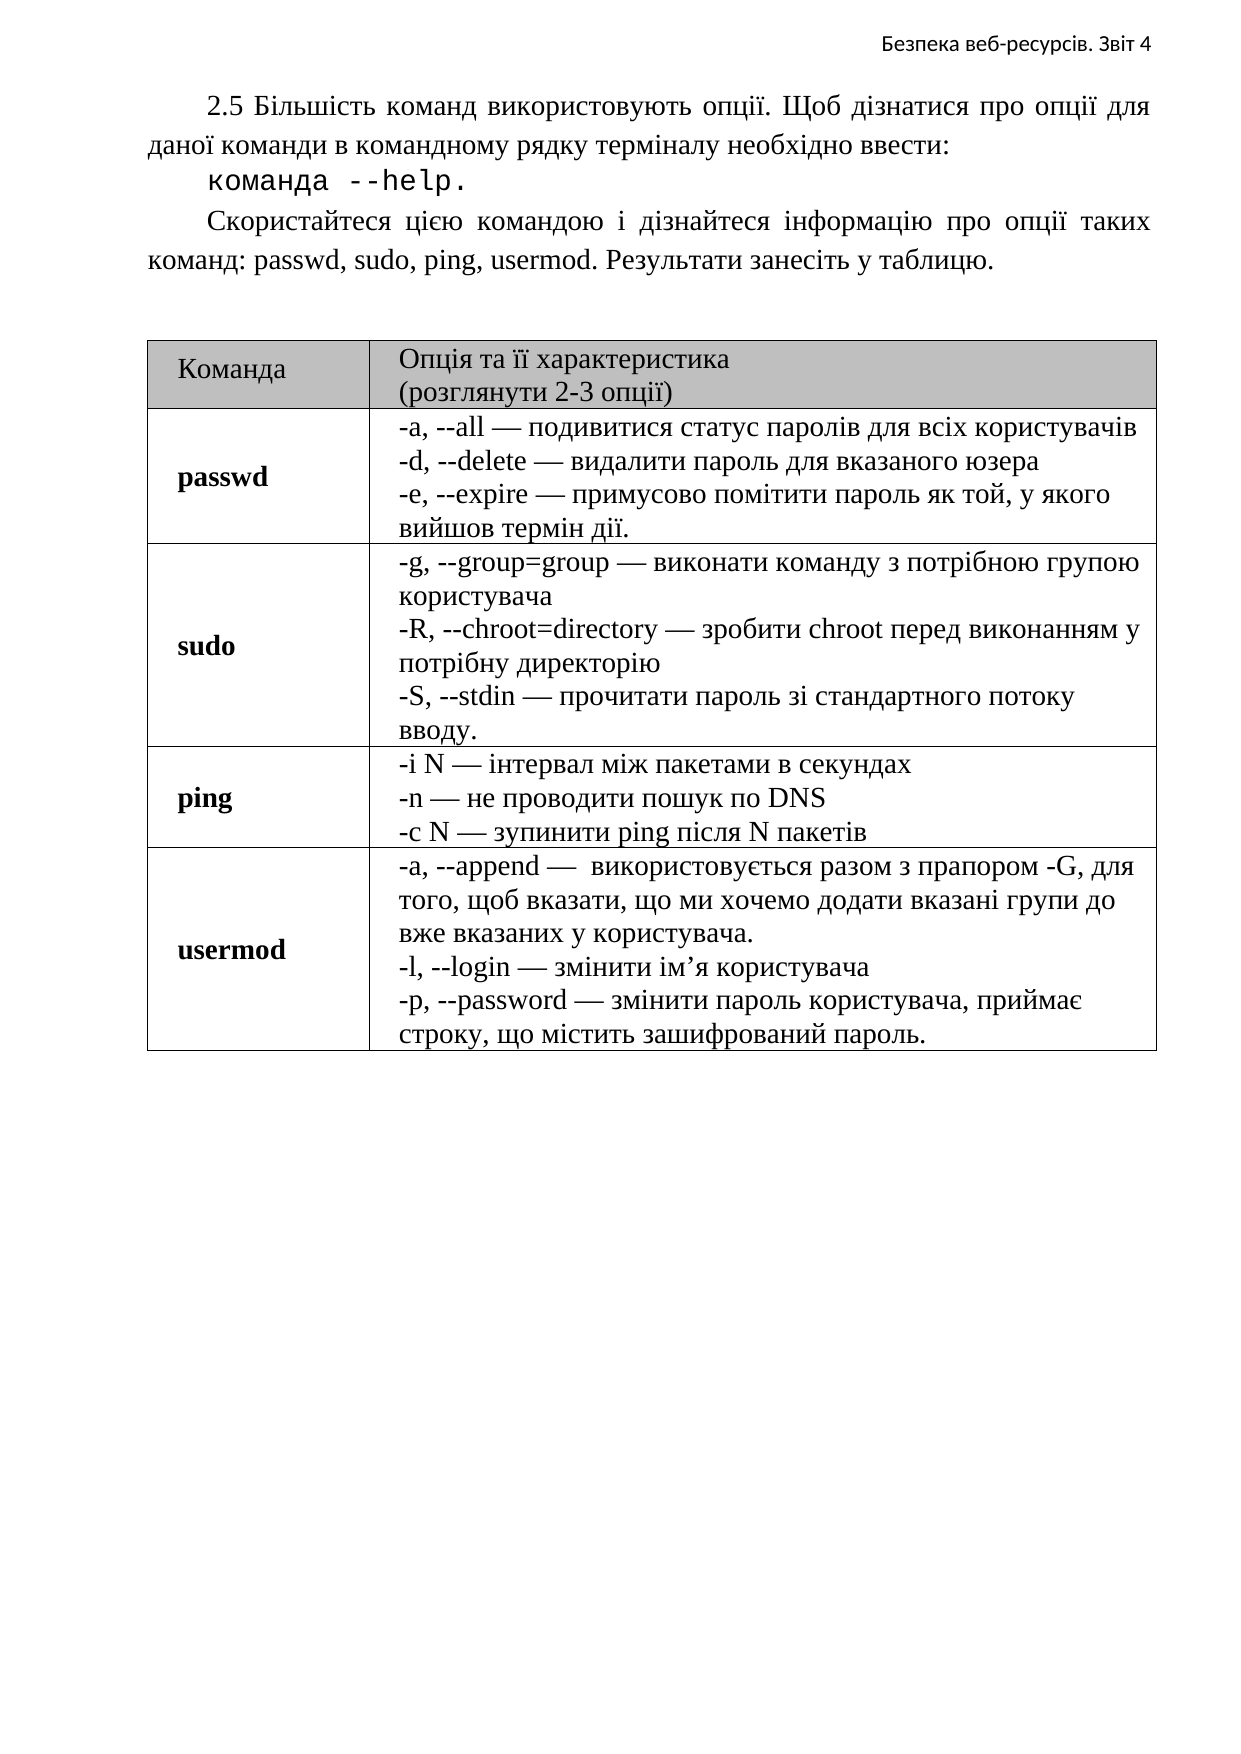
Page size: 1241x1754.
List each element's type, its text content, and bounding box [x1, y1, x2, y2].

list команда --help. [148, 166, 1152, 199]
list Скористайтеся цією командою і дізнайтеся інформацію про опції таких команд: passwd, sudo, ping, usermod. Результати занесіть у таблицю. [148, 203, 1152, 276]
table_cell -i N — інтервал між пакетами в секундах -n — не проводити пошук по DNS -c N — зупинити ping після N пакетів [370, 747, 1156, 847]
table_cell passwd [148, 409, 369, 543]
table_cell ping [148, 747, 369, 847]
table_header Опція та її характеристика (розглянути 2-3 опції) [370, 341, 1156, 408]
table_cell sudo [148, 544, 369, 746]
table_cell -a, --append — використовується разом з прапором -G, для того, щоб вказати, що ми хочемо додати вказані групи до вже вказаних у користувача. -l, --login — змінити ім’я користувача -p, --password — змінити пароль користувача, приймає строку, що містить зашифрований пароль. [370, 848, 1156, 1049]
table_cell -a, --all — подивитися статус паролів для всіх користувачів -d, --delete — видалити пароль для вказаного юзера -e, --expire — примусово помітити пароль як той, у якого вийшов термін дії. [370, 409, 1156, 543]
table_cell usermod [148, 848, 369, 1049]
table_cell -g, --group=group — виконати команду з потрібною групою користувача -R, --chroot=directory — зробити chroot перед виконанням у потрібну директорію -S, --stdin — прочитати пароль зі стандартного потоку вводу. [370, 544, 1156, 746]
list 2.5 Більшість команд використовують опції. Щоб дізнатися про опції для даної команди в командному рядку терміналу необхідно ввести: [148, 88, 1152, 161]
table_header Команда [148, 341, 369, 408]
